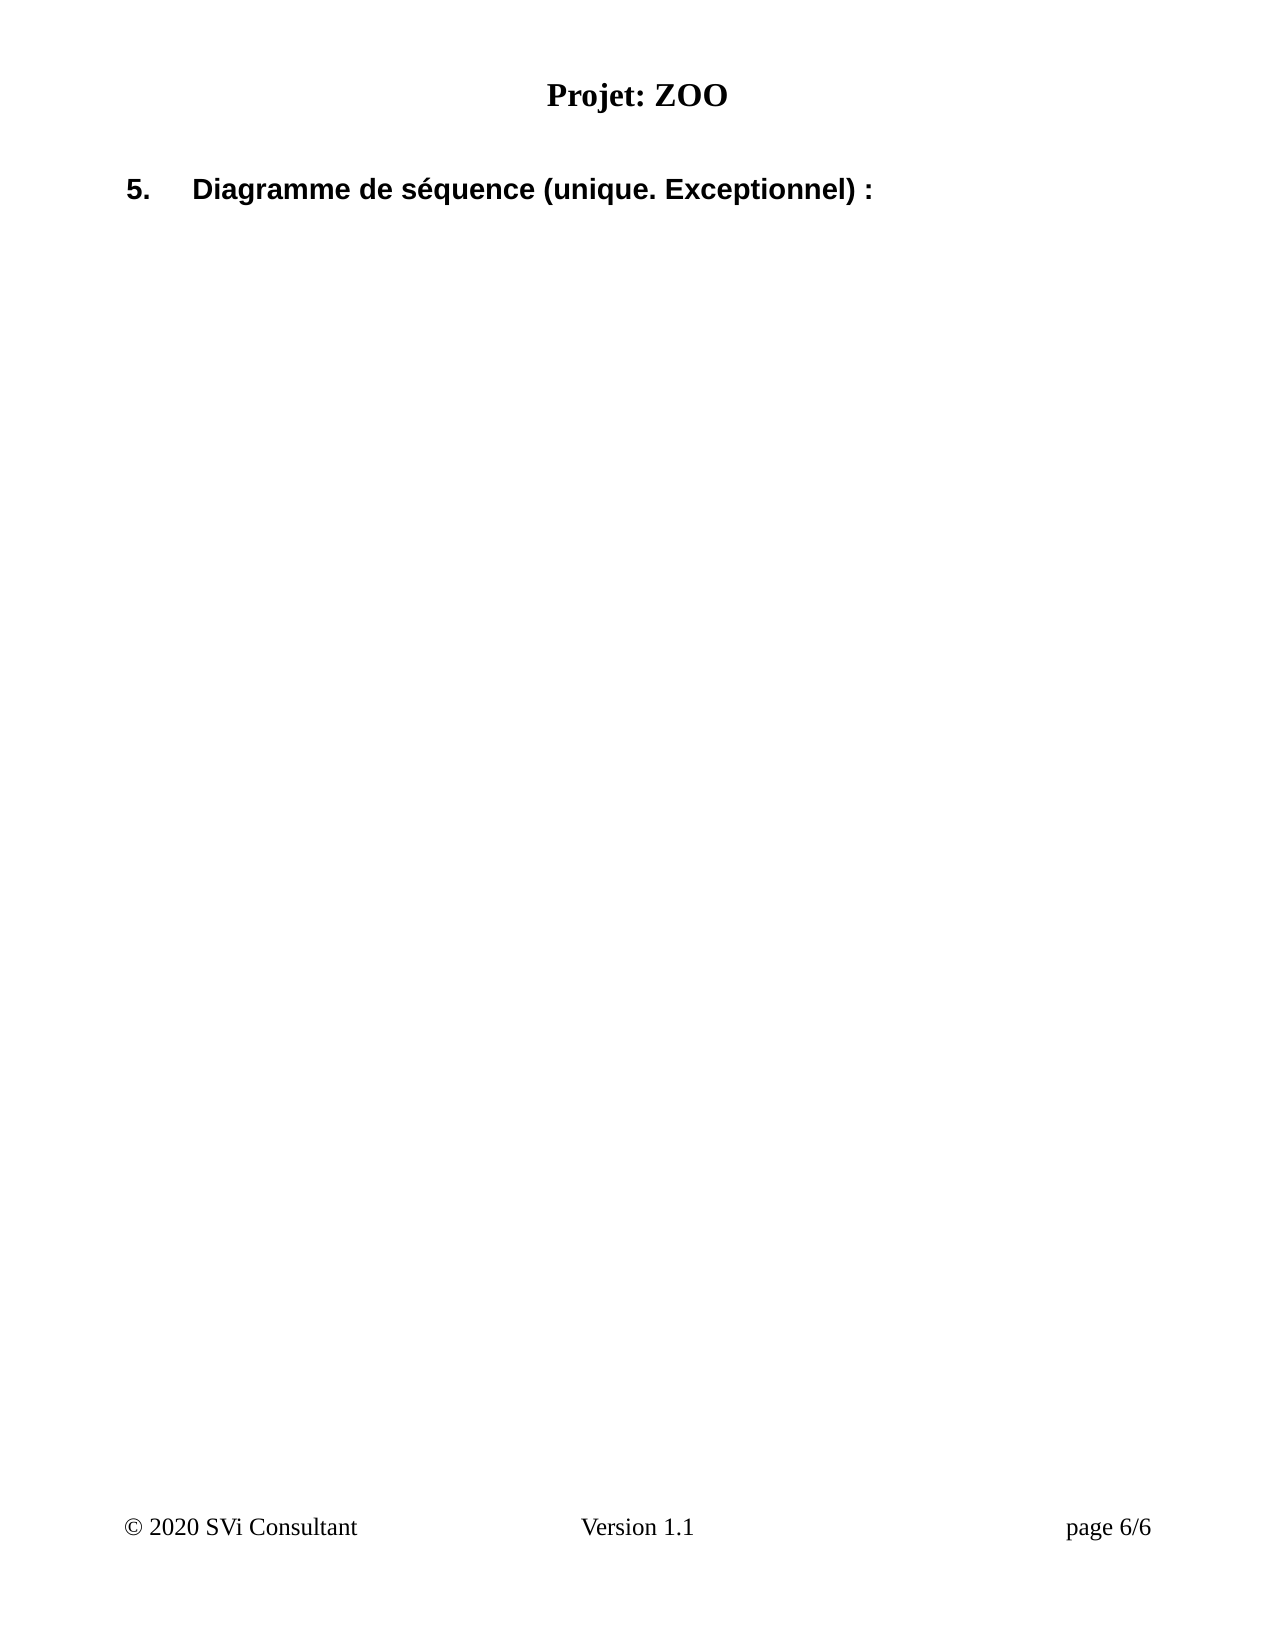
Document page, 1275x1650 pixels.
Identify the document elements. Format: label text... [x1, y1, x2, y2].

subtitle Diagramme de séquence (unique. Exceptionnel) : [118, 172, 1157, 205]
